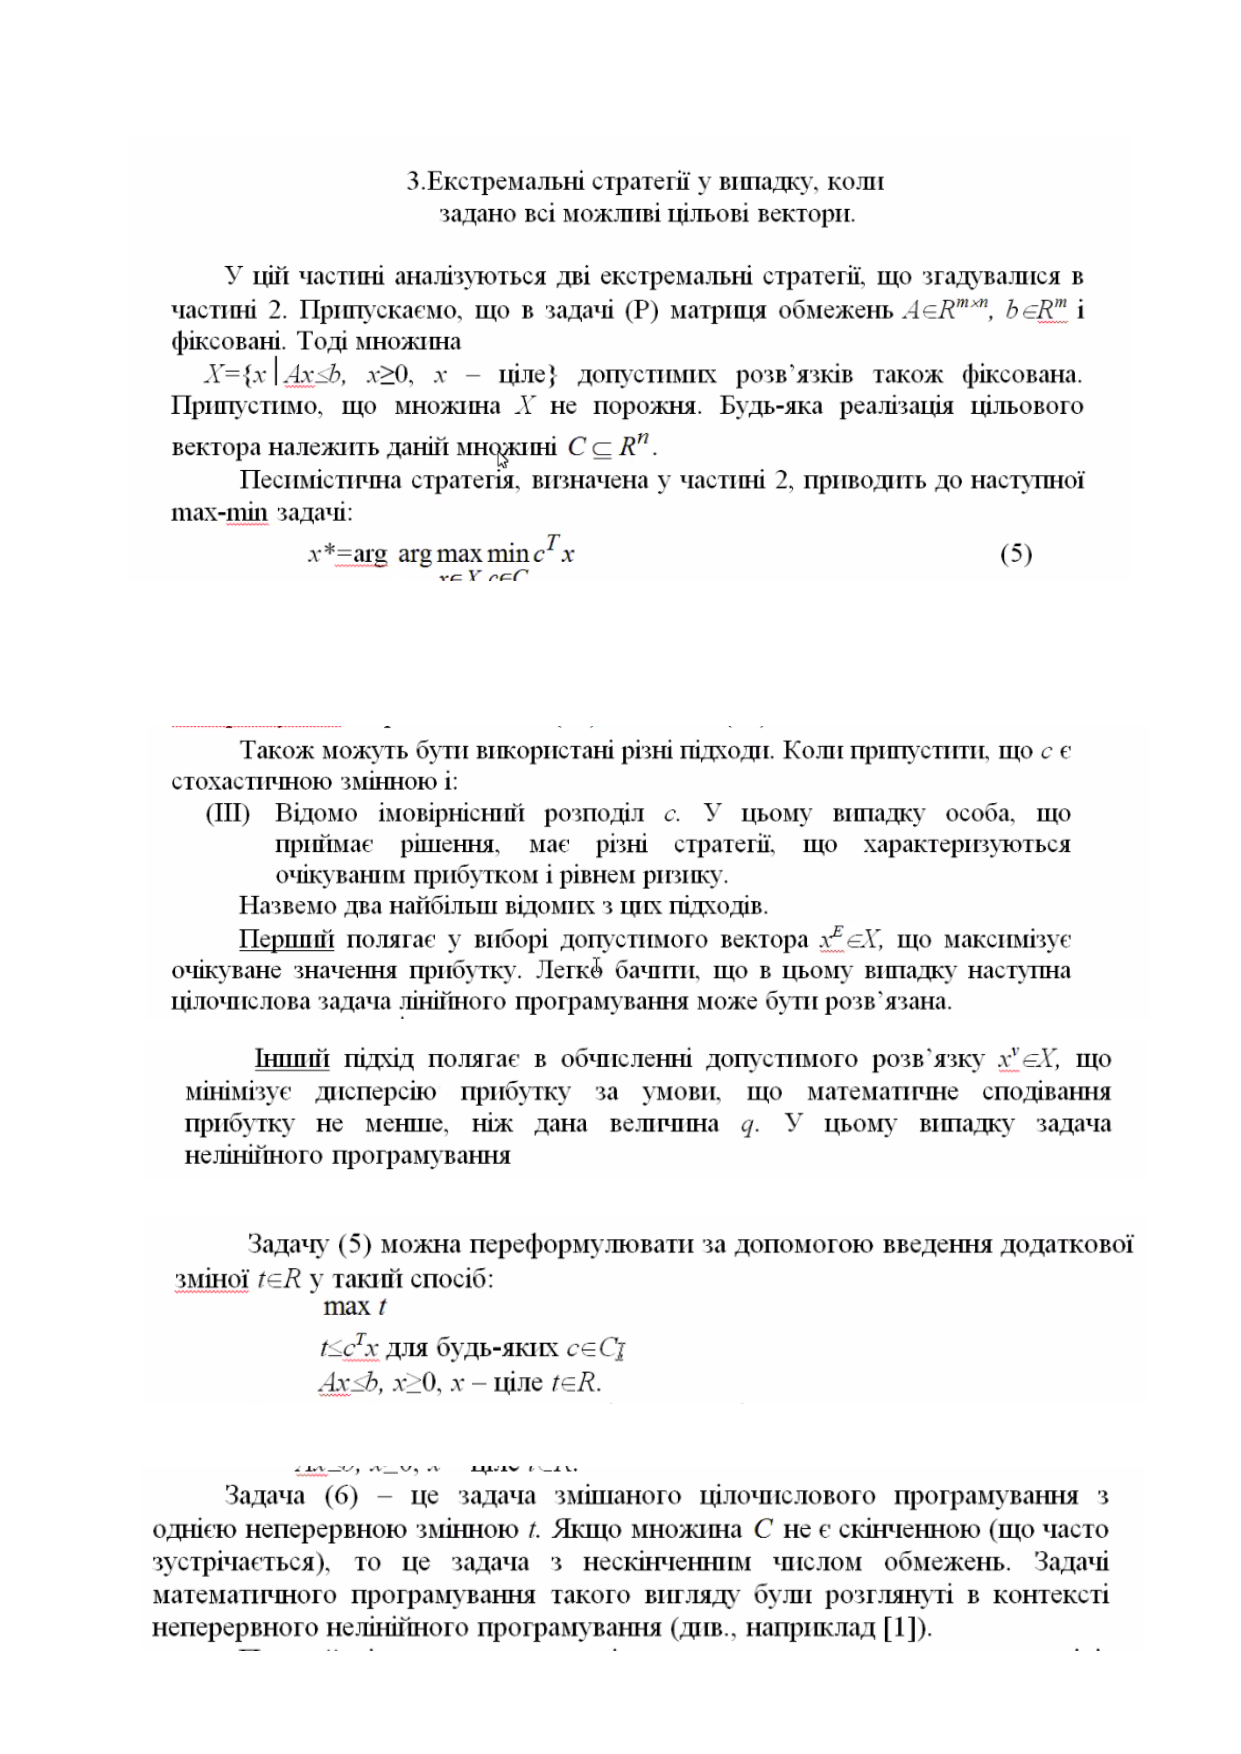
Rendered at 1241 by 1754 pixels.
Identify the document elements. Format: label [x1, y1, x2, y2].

picture [143, 1216, 1148, 1404]
picture [139, 1466, 1144, 1651]
picture [144, 1039, 1149, 1180]
picture [145, 726, 1150, 1019]
picture [127, 137, 1132, 581]
